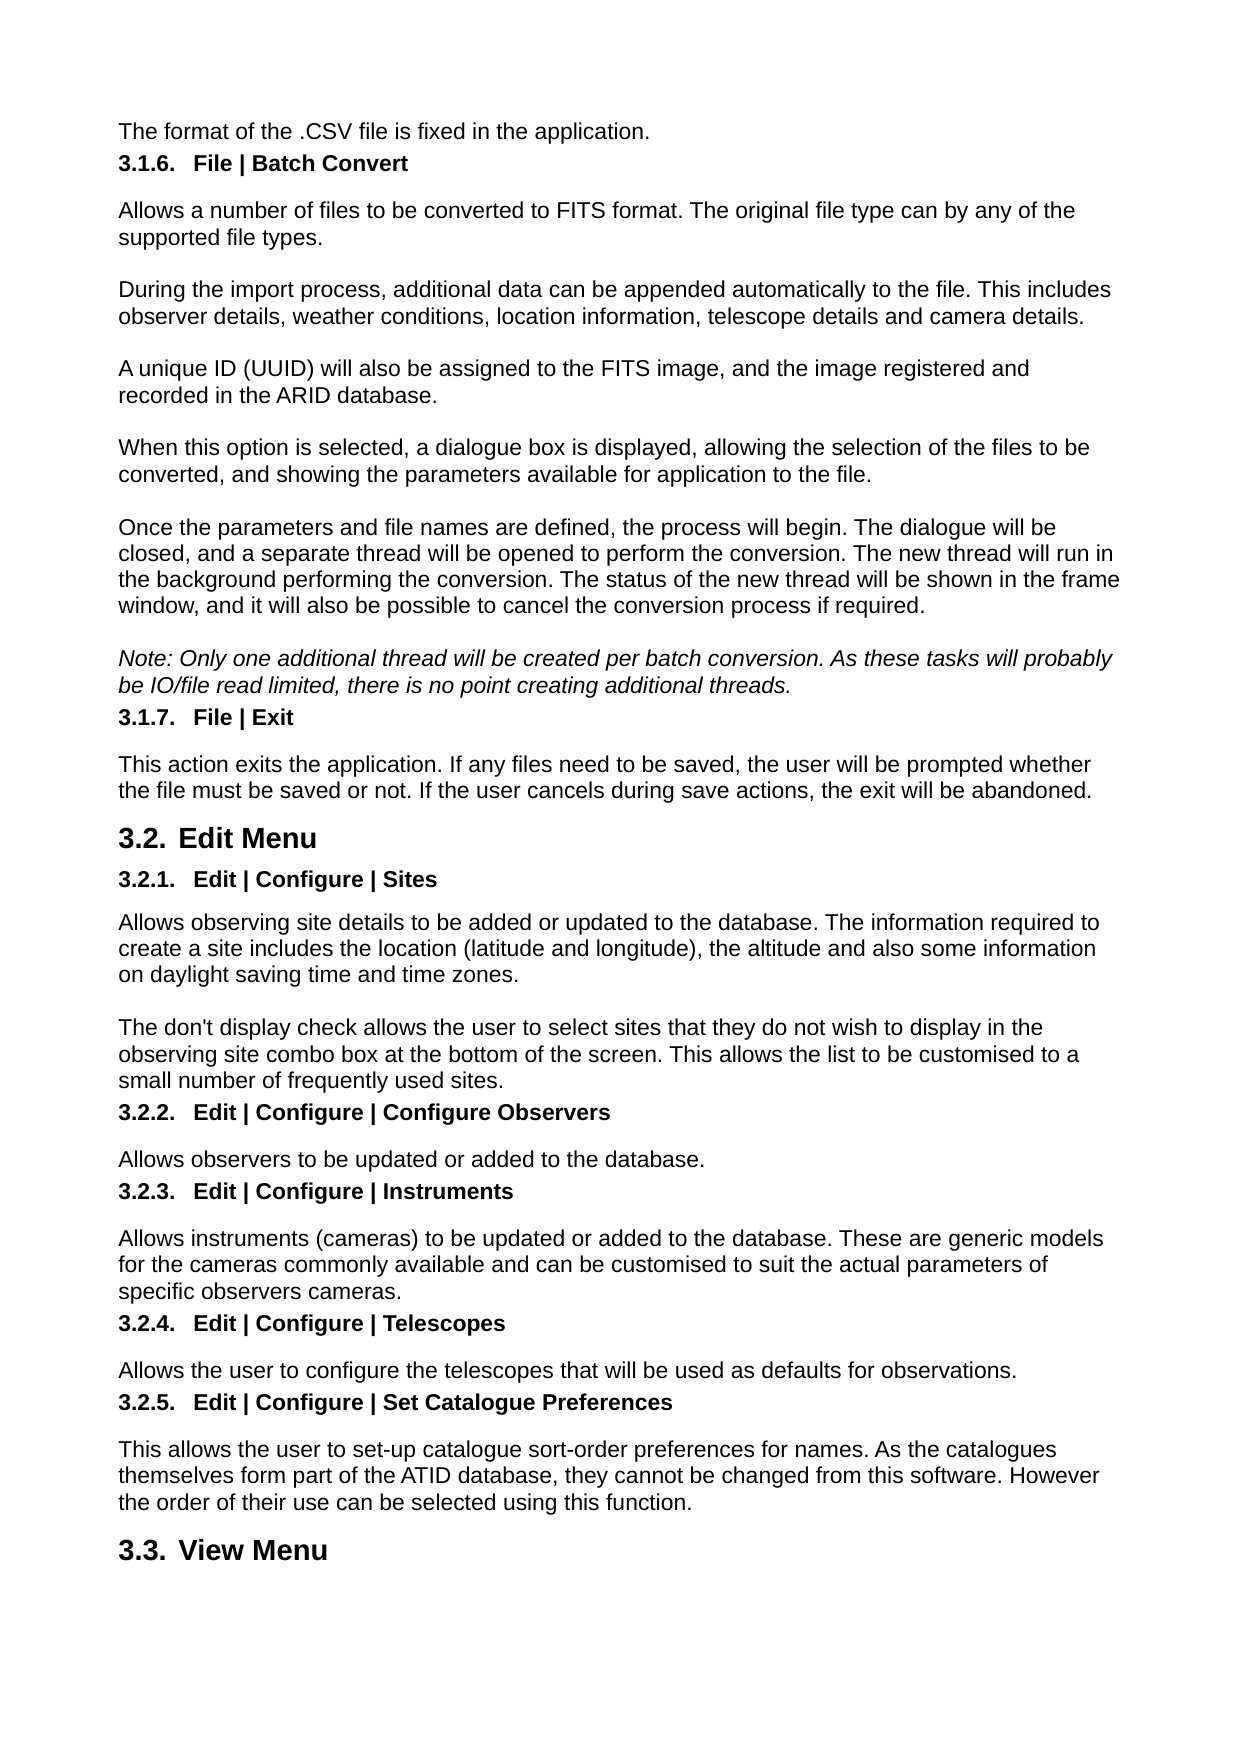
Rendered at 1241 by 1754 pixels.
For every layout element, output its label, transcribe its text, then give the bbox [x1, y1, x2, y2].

subtitle Edit | Configure | Telescopes [118, 1310, 1122, 1336]
text When this option is selected, a dialogue box is displayed, allowing the selection of the files to be converted, and showing the parameters available for application to the file. [118, 414, 1122, 487]
text Once the parameters and file names are defined, the process will begin. The dialogue will be closed, and a separate thread will be opened to perform the conversion. The new thread will run in the background performing the conversion. The status of the new thread will be shown in the frame window, and it will also be possible to cancel the conversion process if required. [118, 493, 1122, 619]
text This action exits the application. If any files need to be saved, the user will be prompted whether the file must be saved or not. If the user cancels during save actions, the exit will be abandoned. [118, 730, 1122, 803]
subtitle Edit Menu [118, 821, 1122, 854]
text During the import process, additional data can be appended automatically to the file. This includes observer details, weather conditions, location information, telescope details and camera details. [118, 256, 1122, 329]
text A unique ID (UUID) will also be assigned to the FITS image, and the image registered and recorded in the ARID database. [118, 335, 1122, 408]
subtitle File | Batch Convert [118, 150, 1122, 177]
subtitle View Menu [118, 1533, 1122, 1566]
subtitle Edit | Configure | Configure Observers [118, 1099, 1122, 1126]
text Allows observing site details to be added or updated to the database. The information required to create a site includes the location (latitude and longitude), the altitude and also some information on daylight saving time and time zones. [118, 893, 1122, 988]
subtitle Edit | Configure | Sites [118, 866, 1122, 893]
text The don't display check allows the user to select sites that they do not wish to display in the observing site combo box at the bottom of the screen. This allows the list to be customised to a small number of frequently used sites. [118, 994, 1122, 1093]
subtitle File | Exit [118, 704, 1122, 730]
text The format of the .CSV file is fixed in the application. [118, 118, 1122, 144]
subtitle Edit | Configure | Instruments [118, 1178, 1122, 1204]
text This allows the user to set-up catalogue sort-order preferences for names. As the catalogues themselves form part of the ATID database, they cannot be changed from this software. However the order of their use can be selected using this function. [118, 1415, 1122, 1515]
text Allows instruments (cameras) to be updated or added to the database. These are generic models for the cameras commonly available and can be customised to suit the actual parameters of specific observers cameras. [118, 1204, 1122, 1304]
subtitle Edit | Configure | Set Catalogue Preferences [118, 1389, 1122, 1415]
text Note: Only one additional thread will be created per batch conversion. As these tasks will probably be IO/file read limited, there is no point creating additional threads. [118, 625, 1122, 698]
text Allows a number of files to be converted to FITS format. The original file type can by any of the supported file types. [118, 177, 1122, 250]
text Allows the user to configure the telescopes that will be used as defaults for observations. [118, 1336, 1122, 1383]
text Allows observers to be updated or added to the database. [118, 1126, 1122, 1172]
